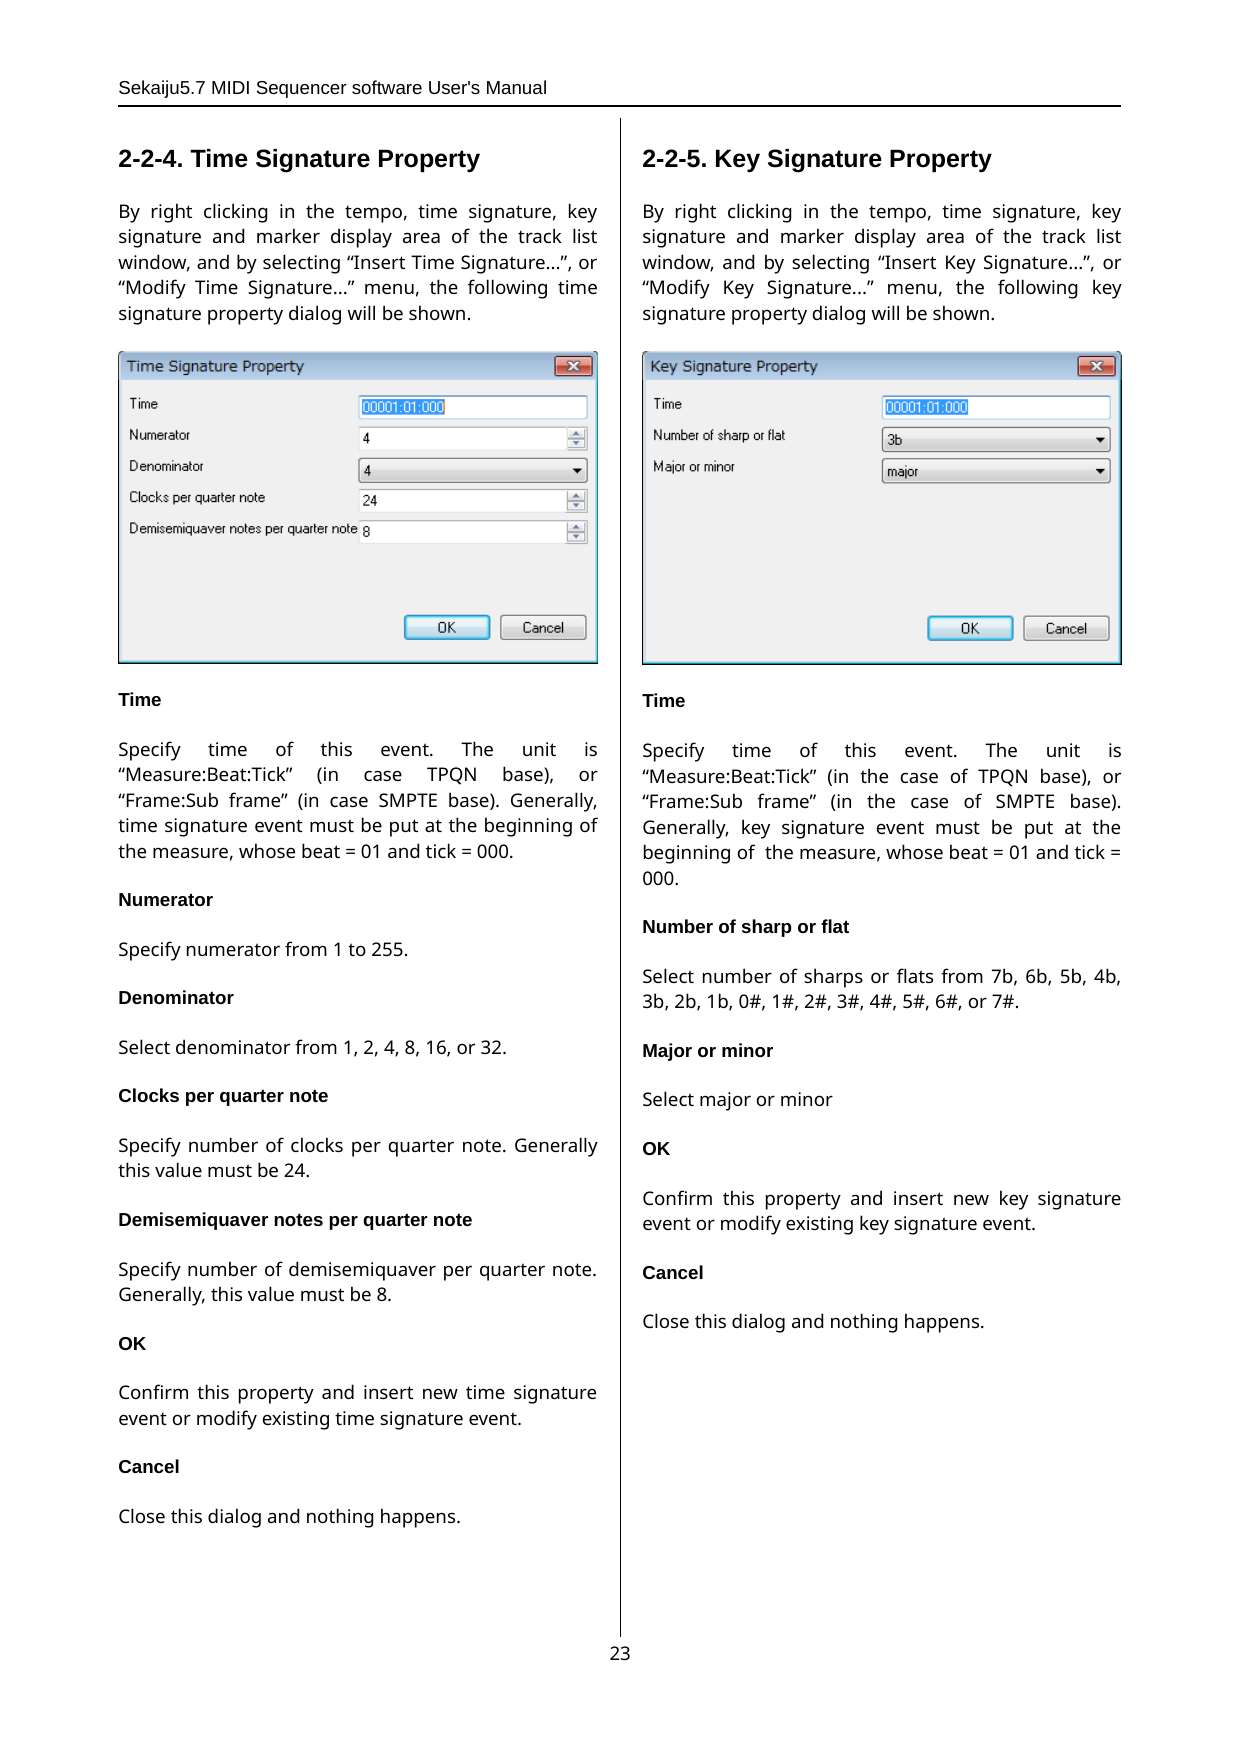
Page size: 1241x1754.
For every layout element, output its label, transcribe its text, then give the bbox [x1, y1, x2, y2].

text Demisemiquaver notes per quarter note [118, 1209, 598, 1230]
subtitle 2-2-4. Time Signature Property [118, 144, 598, 172]
text Close this dialog and nothing happens. [118, 1503, 598, 1529]
picture [118, 351, 598, 664]
text Cancel [118, 1456, 598, 1478]
text Specify time of this event. The unit is “Measure:Beat:Tick” (in case TPQN base), or “Frame:Sub frame” (in case SMPTE base). Generally, time signature event must be put at the beginning of the measure, whose beat = 01 and tick = 000. [118, 736, 598, 863]
text Specify number of demisemiquaver per quarter note. Generally, this value must be 8. [118, 1256, 598, 1307]
subtitle 2-2-5. Key Signature Property [642, 144, 1122, 172]
text Denominator [118, 987, 598, 1009]
text OK [642, 1138, 1122, 1159]
picture [642, 351, 1122, 665]
text Clocks per quarter note [118, 1085, 598, 1107]
text OK [118, 1332, 598, 1354]
text Specify numerator from 1 to 255. [118, 936, 598, 962]
text By right clicking in the tempo, time signature, key signature and marker display area of the track list window, and by selecting “Insert Key Signature...”, or “Modify Key Signature...” menu, the following key signature property dialog will be shown. [642, 198, 1122, 326]
text Specify number of clocks per quarter note. Generally this value must be 24. [118, 1132, 598, 1183]
text Select denominator from 1, 2, 4, 8, 16, or 32. [118, 1034, 598, 1060]
text Select major or minor [642, 1087, 1122, 1112]
text Select number of sharps or flats from 7b, 6b, 5b, 4b, 3b, 2b, 1b, 0#, 1#, 2#, 3#, 4#, 5#, 6#, or 7#. [642, 963, 1122, 1014]
text By right clicking in the tempo, time signature, key signature and marker display area of the track list window, and by selecting “Insert Time Signature...”, or “Modify Time Signature...” menu, the following time signature property dialog will be shown. [118, 198, 598, 326]
text Confirm this property and insert new key signature event or modify existing key signature event. [642, 1185, 1122, 1236]
text Confirm this property and insert new time signature event or modify existing time signature event. [118, 1379, 598, 1431]
text Specify time of this event. The unit is “Measure:Beat:Tick” (in the case of TPQN base), or “Frame:Sub frame” (in the case of SMPTE base). Generally, key signature event must be put at the beginning of the measure, whose beat = 01 and tick = 000. [642, 737, 1122, 891]
text Number of sharp or flat [642, 916, 1122, 938]
text Close this dialog and nothing happens. [642, 1308, 1122, 1334]
text Cancel [642, 1261, 1122, 1283]
text Numerator [118, 889, 598, 911]
text Time [118, 689, 598, 710]
text Major or minor [642, 1040, 1122, 1061]
text Time [642, 690, 1122, 712]
